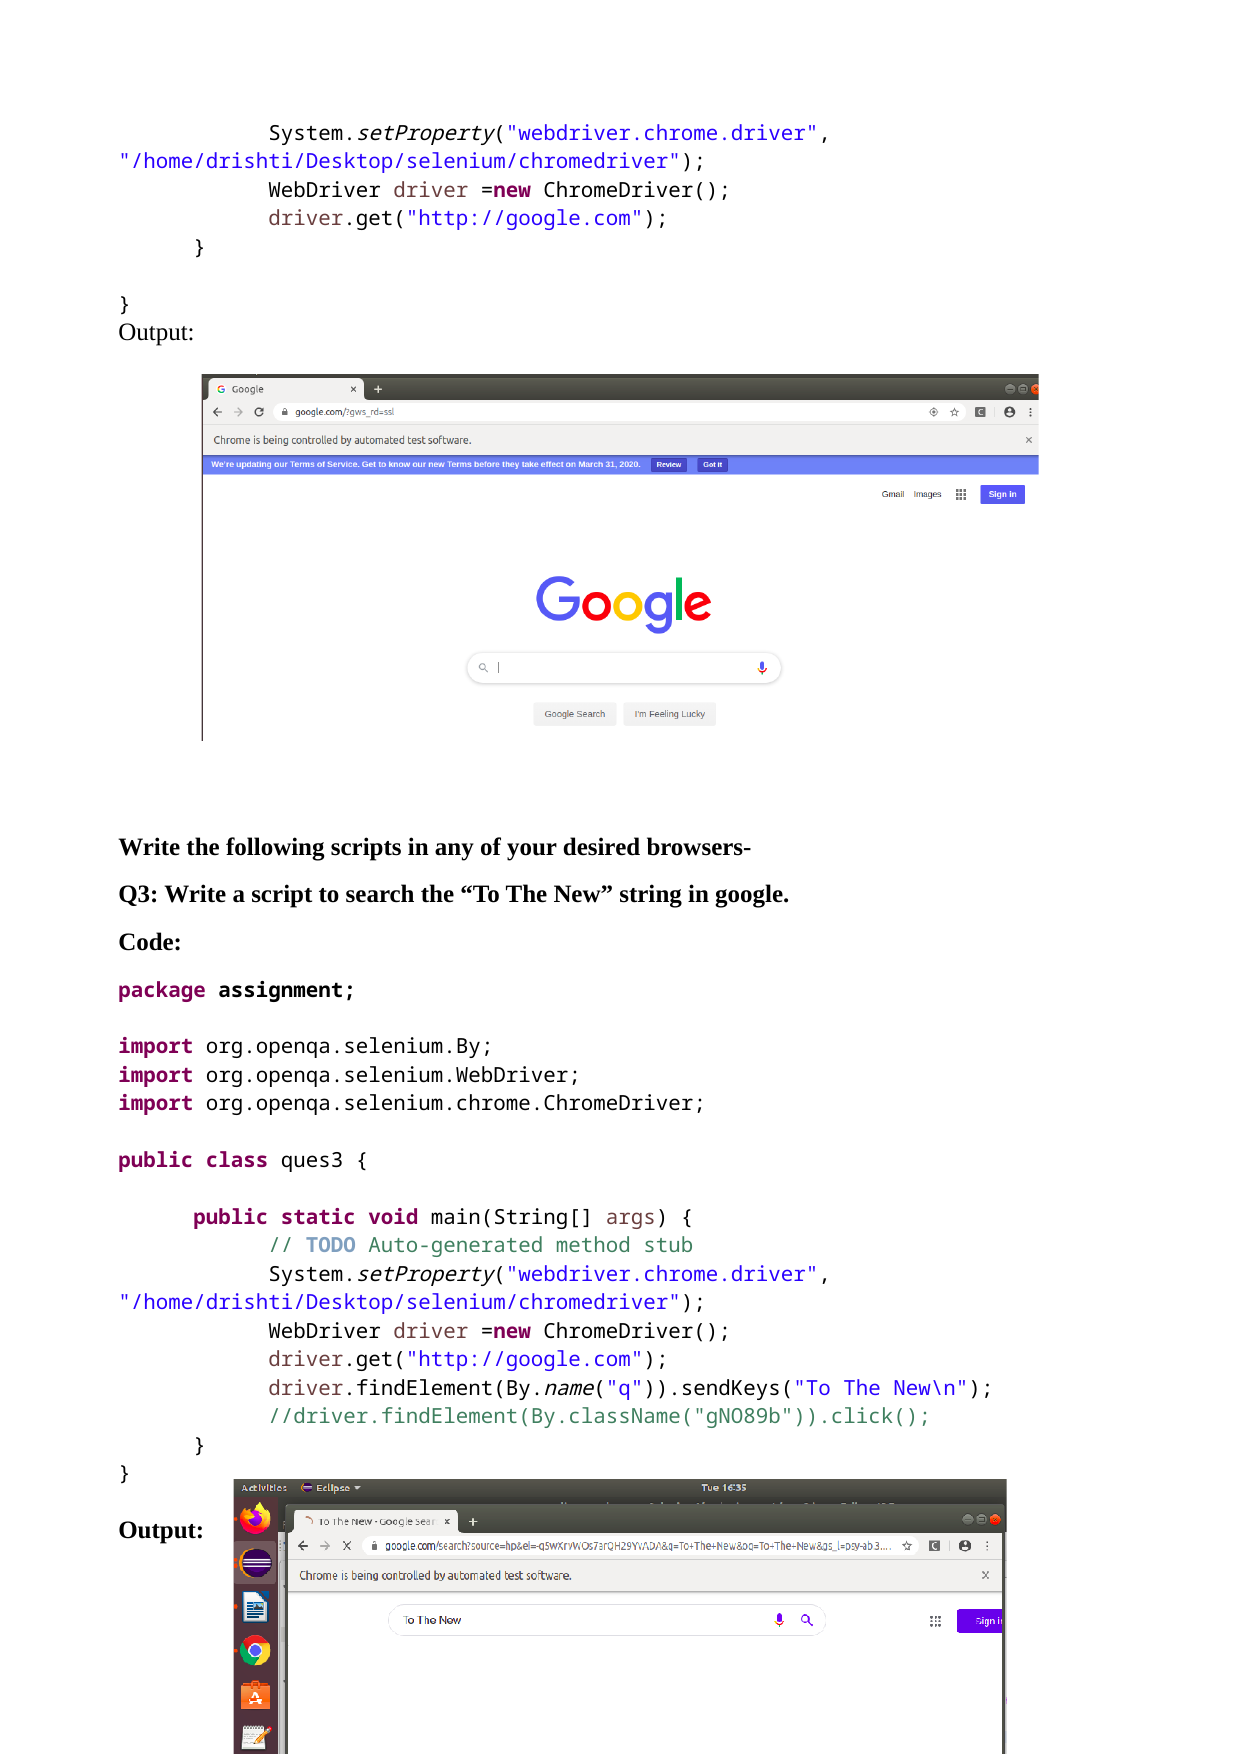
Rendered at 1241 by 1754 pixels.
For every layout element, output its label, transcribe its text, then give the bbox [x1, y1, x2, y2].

text public static void main(String[] args) { [118, 1202, 1122, 1231]
text import org.openqa.selenium.WebDriver; [118, 1060, 1122, 1088]
text driver.findElement(By.name("q")).sendKeys("To The New\n"); [118, 1373, 1122, 1401]
text } [118, 289, 1122, 317]
text Code: [118, 927, 1122, 956]
text } [118, 1430, 1122, 1458]
text Q3: Write a script to search the “To The New” string in google. [118, 879, 1122, 908]
text System.setProperty("webdriver.chrome.driver", "/home/drishti/Desktop/selenium/chromedriver"); [118, 118, 1122, 175]
text [1007, 1515, 1122, 1544]
text Write the following scripts in any of your desired browsers- [118, 832, 1122, 861]
text driver.get("http://google.com"); [118, 1344, 1122, 1373]
text import org.openqa.selenium.chrome.ChromeDriver; [118, 1088, 1122, 1117]
text WebDriver driver =new ChromeDriver(); [118, 175, 1122, 203]
text //driver.findElement(By.className("gNO89b")).click(); [118, 1401, 1122, 1430]
picture [201, 374, 1039, 741]
text Output: [118, 1515, 233, 1544]
text } [118, 1458, 1122, 1487]
text public class ques3 { [118, 1145, 1122, 1174]
picture [233, 1479, 1007, 1754]
text // TODO Auto-generated method stub [118, 1231, 1122, 1259]
text import org.openqa.selenium.By; [118, 1032, 1122, 1060]
text driver.get("http://google.com"); [118, 203, 1122, 232]
text WebDriver driver =new ChromeDriver(); [118, 1316, 1122, 1344]
text System.setProperty("webdriver.chrome.driver", "/home/drishti/Desktop/selenium/chromedriver"); [118, 1259, 1122, 1316]
text package assignment; [118, 975, 1122, 1003]
text } [118, 232, 1122, 260]
text Output: [118, 317, 1122, 346]
